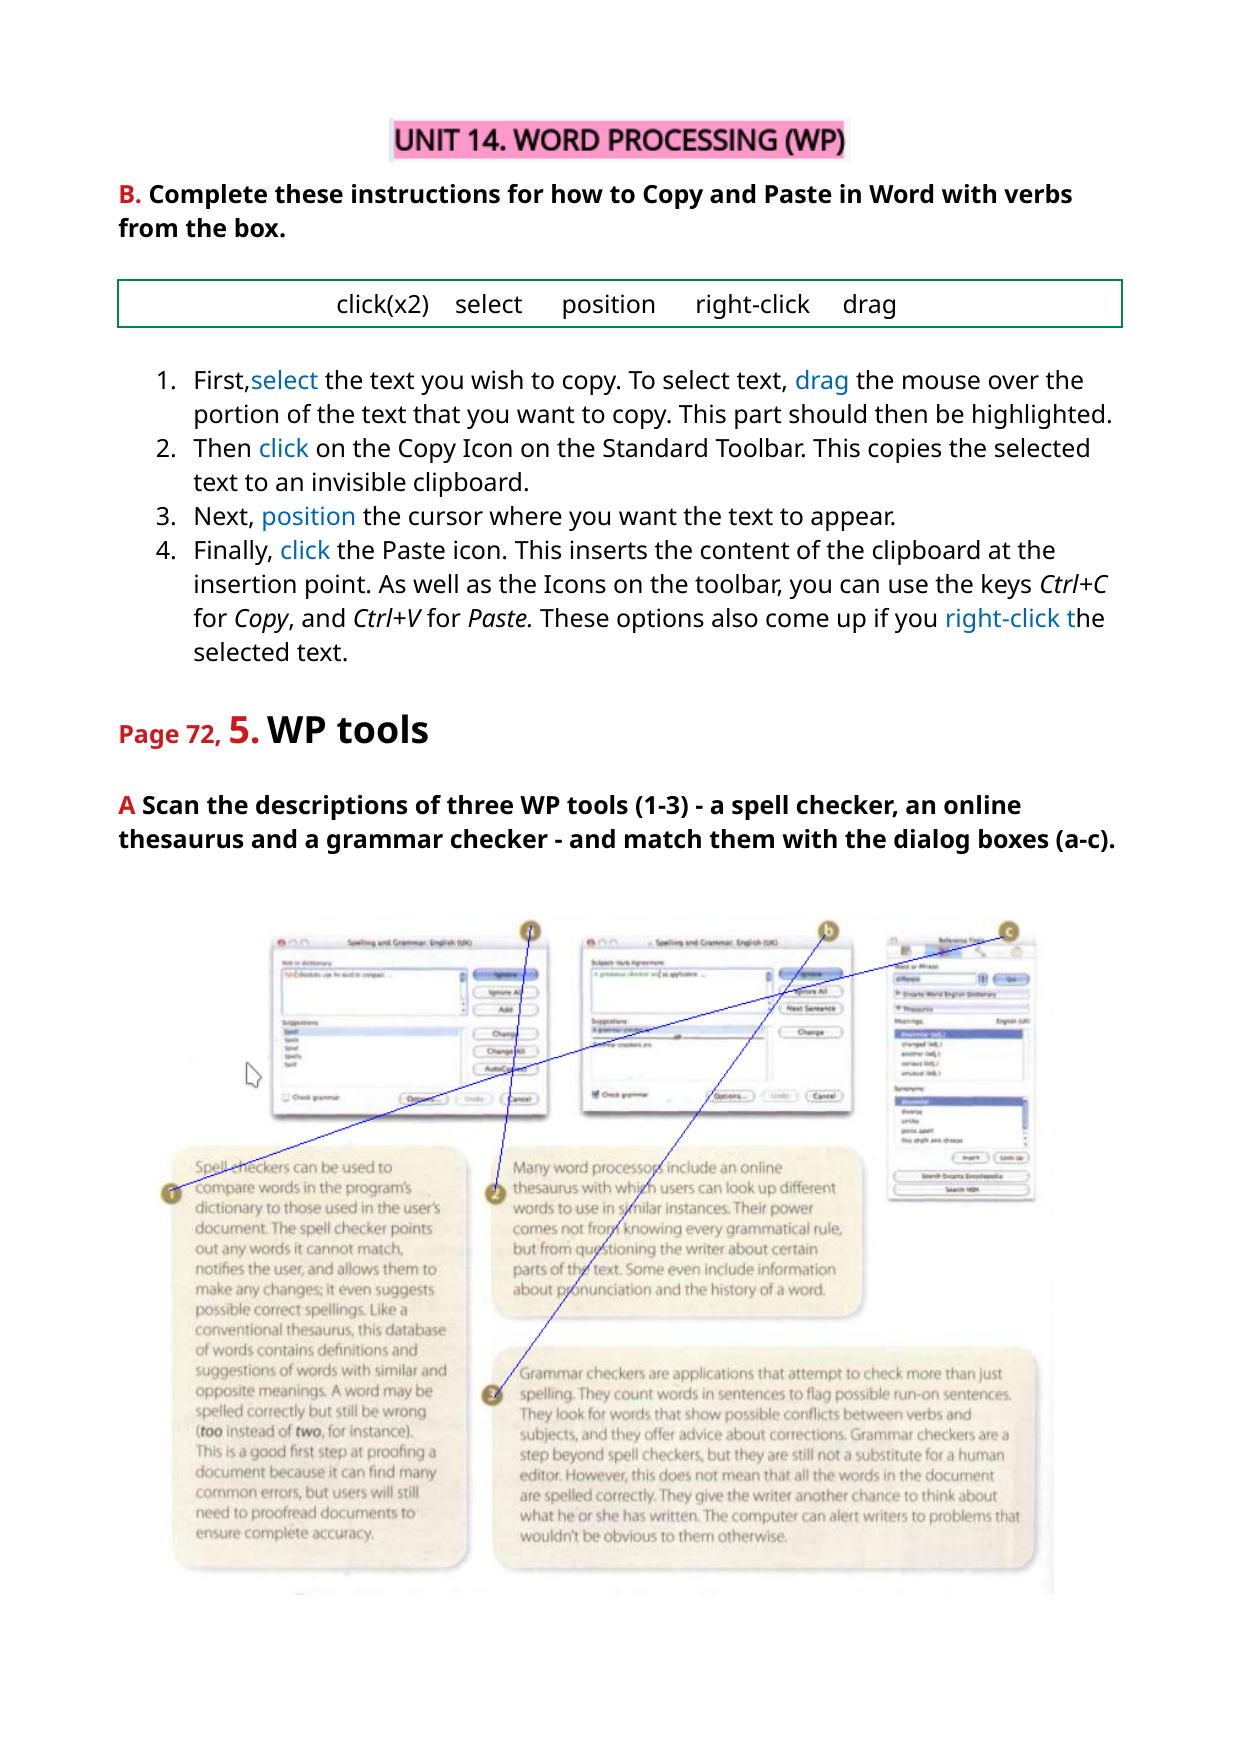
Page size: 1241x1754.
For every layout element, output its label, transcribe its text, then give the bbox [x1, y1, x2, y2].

picture [388, 118, 852, 162]
text B. Complete these instructions for how to Copy and Paste in Word with verbs from the box. [118, 176, 1122, 244]
list Then click on the Copy Icon on the Standard Toolbar. This copies the selected text to an invisible clipboard. [156, 430, 1122, 498]
table_header click(x2) select position right-click drag [119, 281, 1121, 326]
list First,select the text you wish to copy. To select text, drag the mouse over the portion of the text that you want to copy. This part should then be highlighted. [156, 362, 1122, 430]
text Page 72, 5. WP tools [118, 703, 1122, 754]
picture [148, 912, 1054, 1595]
list Finally, click the Paste icon. This inserts the content of the clipboard at the insertion point. As well as the Icons on the toolbar, you can use the keys Ctrl+C for Copy, and Ctrl+V for Paste. These options also come up if you right-click the selected text. [156, 533, 1122, 669]
text A Scan the descriptions of three WP tools (1-3) - a spell checker, an online thesaurus and a grammar checker - and match them with the dialog boxes (a-c). [118, 788, 1122, 856]
list Next, position the cursor where you want the text to appear. [156, 498, 1122, 533]
